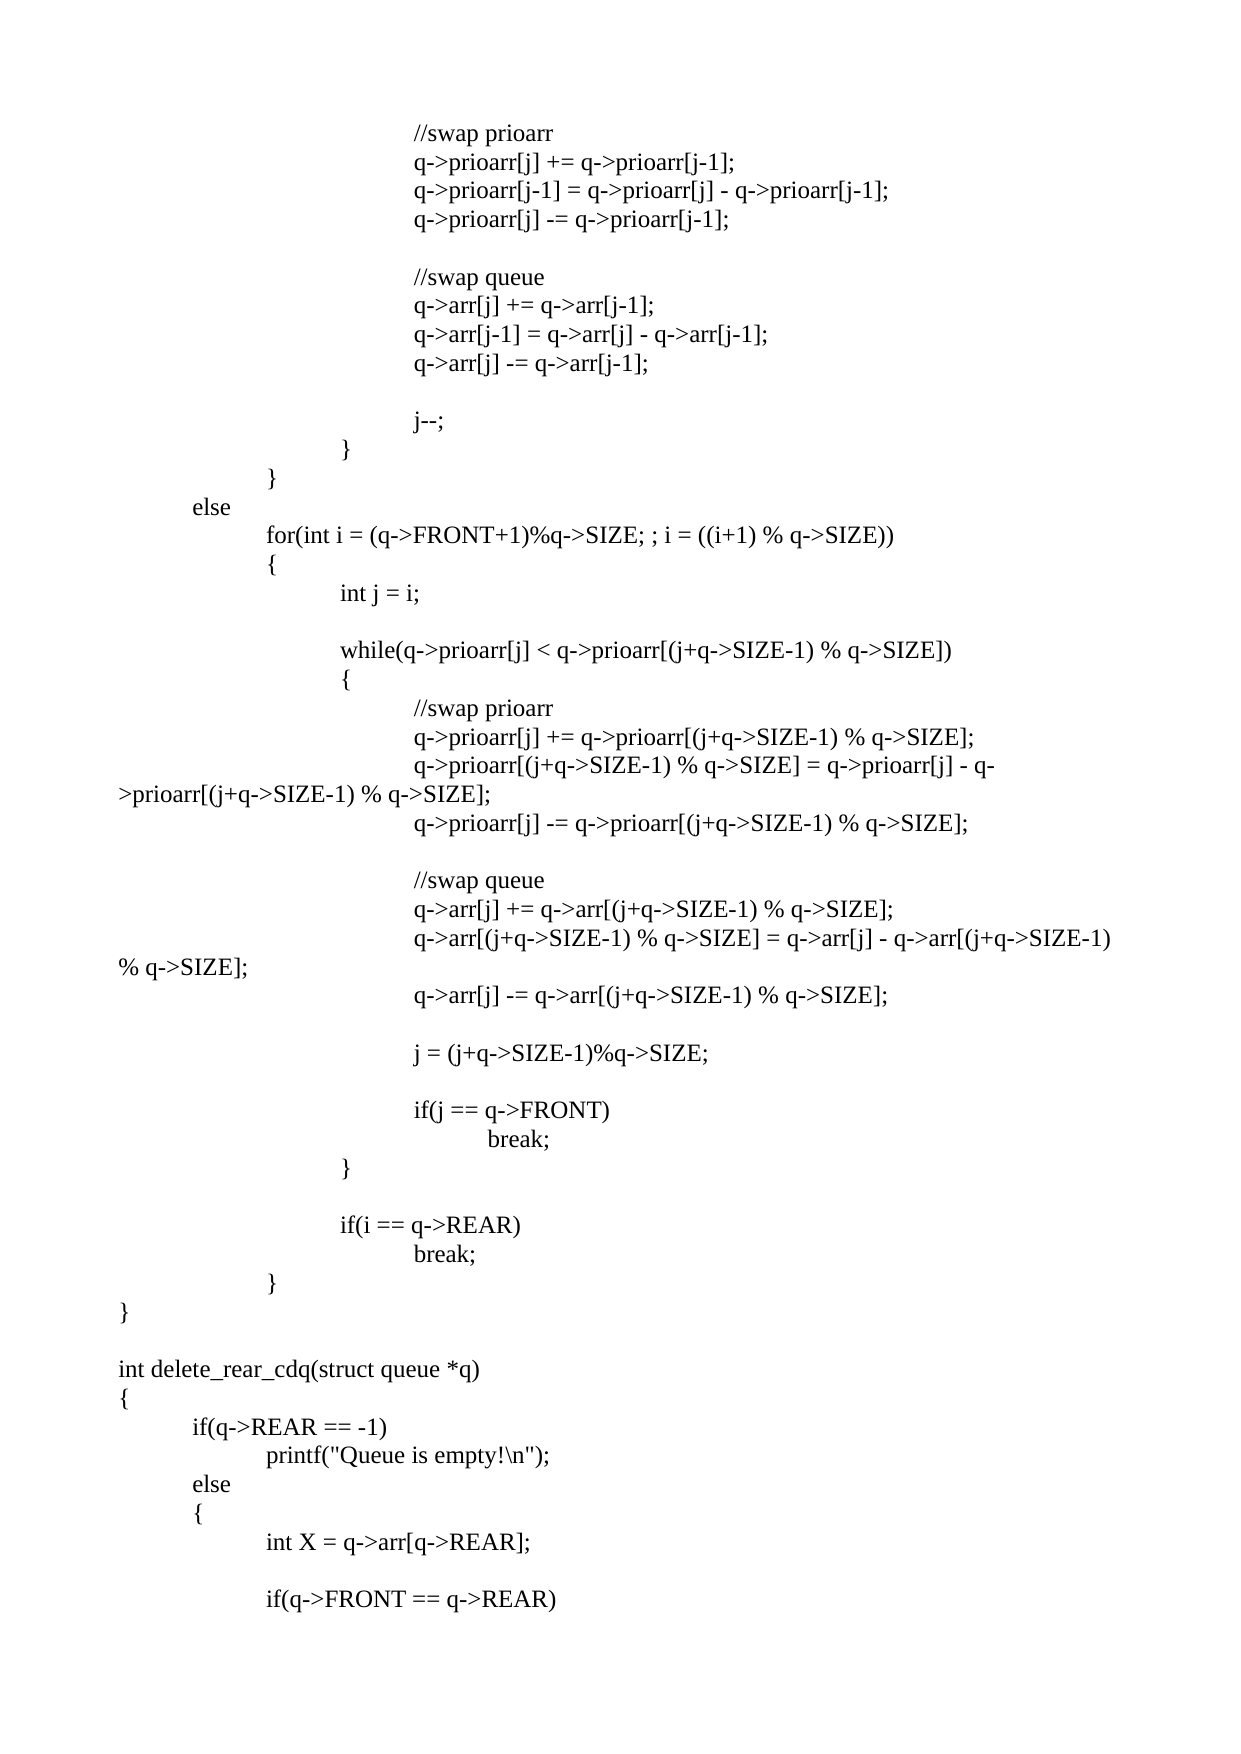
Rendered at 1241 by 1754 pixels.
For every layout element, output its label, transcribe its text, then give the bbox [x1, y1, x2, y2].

text } [118, 1268, 1122, 1297]
text } [118, 1153, 1122, 1182]
text else [118, 492, 1122, 521]
text { [118, 1383, 1122, 1412]
text if(q->REAR == -1) [118, 1412, 1122, 1441]
text //swap queue [118, 262, 1122, 291]
text int j = i; [118, 578, 1122, 607]
text int delete_rear_cdq(struct queue *q) [118, 1354, 1122, 1383]
text //swap queue [118, 866, 1122, 894]
text q->prioarr[j] += q->prioarr[j-1]; [118, 147, 1122, 176]
text //swap prioarr [118, 693, 1122, 722]
text printf("Queue is empty!\n"); [118, 1441, 1122, 1469]
text q->arr[j-1] = q->arr[j] - q->arr[j-1]; [118, 319, 1122, 348]
text q->prioarr[(j+q->SIZE-1) % q->SIZE] = q->prioarr[j] - q->prioarr[(j+q->SIZE-1) % q->SIZE]; [118, 751, 1122, 808]
text break; [118, 1239, 1122, 1268]
text q->arr[j] -= q->arr[j-1]; [118, 348, 1122, 377]
text while(q->prioarr[j] < q->prioarr[(j+q->SIZE-1) % q->SIZE]) [118, 636, 1122, 664]
text int X = q->arr[q->REAR]; [118, 1527, 1122, 1556]
text for(int i = (q->FRONT+1)%q->SIZE; ; i = ((i+1) % q->SIZE)) [118, 521, 1122, 549]
text if(i == q->REAR) [118, 1211, 1122, 1239]
text } [118, 463, 1122, 492]
text q->prioarr[j] -= q->prioarr[(j+q->SIZE-1) % q->SIZE]; [118, 808, 1122, 837]
text } [118, 434, 1122, 463]
text else [118, 1469, 1122, 1498]
text break; [118, 1124, 1122, 1153]
text } [118, 1297, 1122, 1326]
text { [118, 549, 1122, 578]
text if(j == q->FRONT) [118, 1096, 1122, 1124]
text { [118, 664, 1122, 693]
text q->prioarr[j] -= q->prioarr[j-1]; [118, 204, 1122, 233]
text q->arr[(j+q->SIZE-1) % q->SIZE] = q->arr[j] - q->arr[(j+q->SIZE-1) % q->SIZE]; [118, 923, 1122, 981]
text if(q->FRONT == q->REAR) [118, 1584, 1122, 1613]
text q->arr[j] += q->arr[(j+q->SIZE-1) % q->SIZE]; [118, 894, 1122, 923]
text { [118, 1498, 1122, 1527]
text //swap prioarr [118, 118, 1122, 147]
text j--; [118, 406, 1122, 434]
text q->prioarr[j] += q->prioarr[(j+q->SIZE-1) % q->SIZE]; [118, 722, 1122, 751]
text q->prioarr[j-1] = q->prioarr[j] - q->prioarr[j-1]; [118, 176, 1122, 204]
text j = (j+q->SIZE-1)%q->SIZE; [118, 1038, 1122, 1067]
text q->arr[j] -= q->arr[(j+q->SIZE-1) % q->SIZE]; [118, 981, 1122, 1009]
text q->arr[j] += q->arr[j-1]; [118, 291, 1122, 319]
